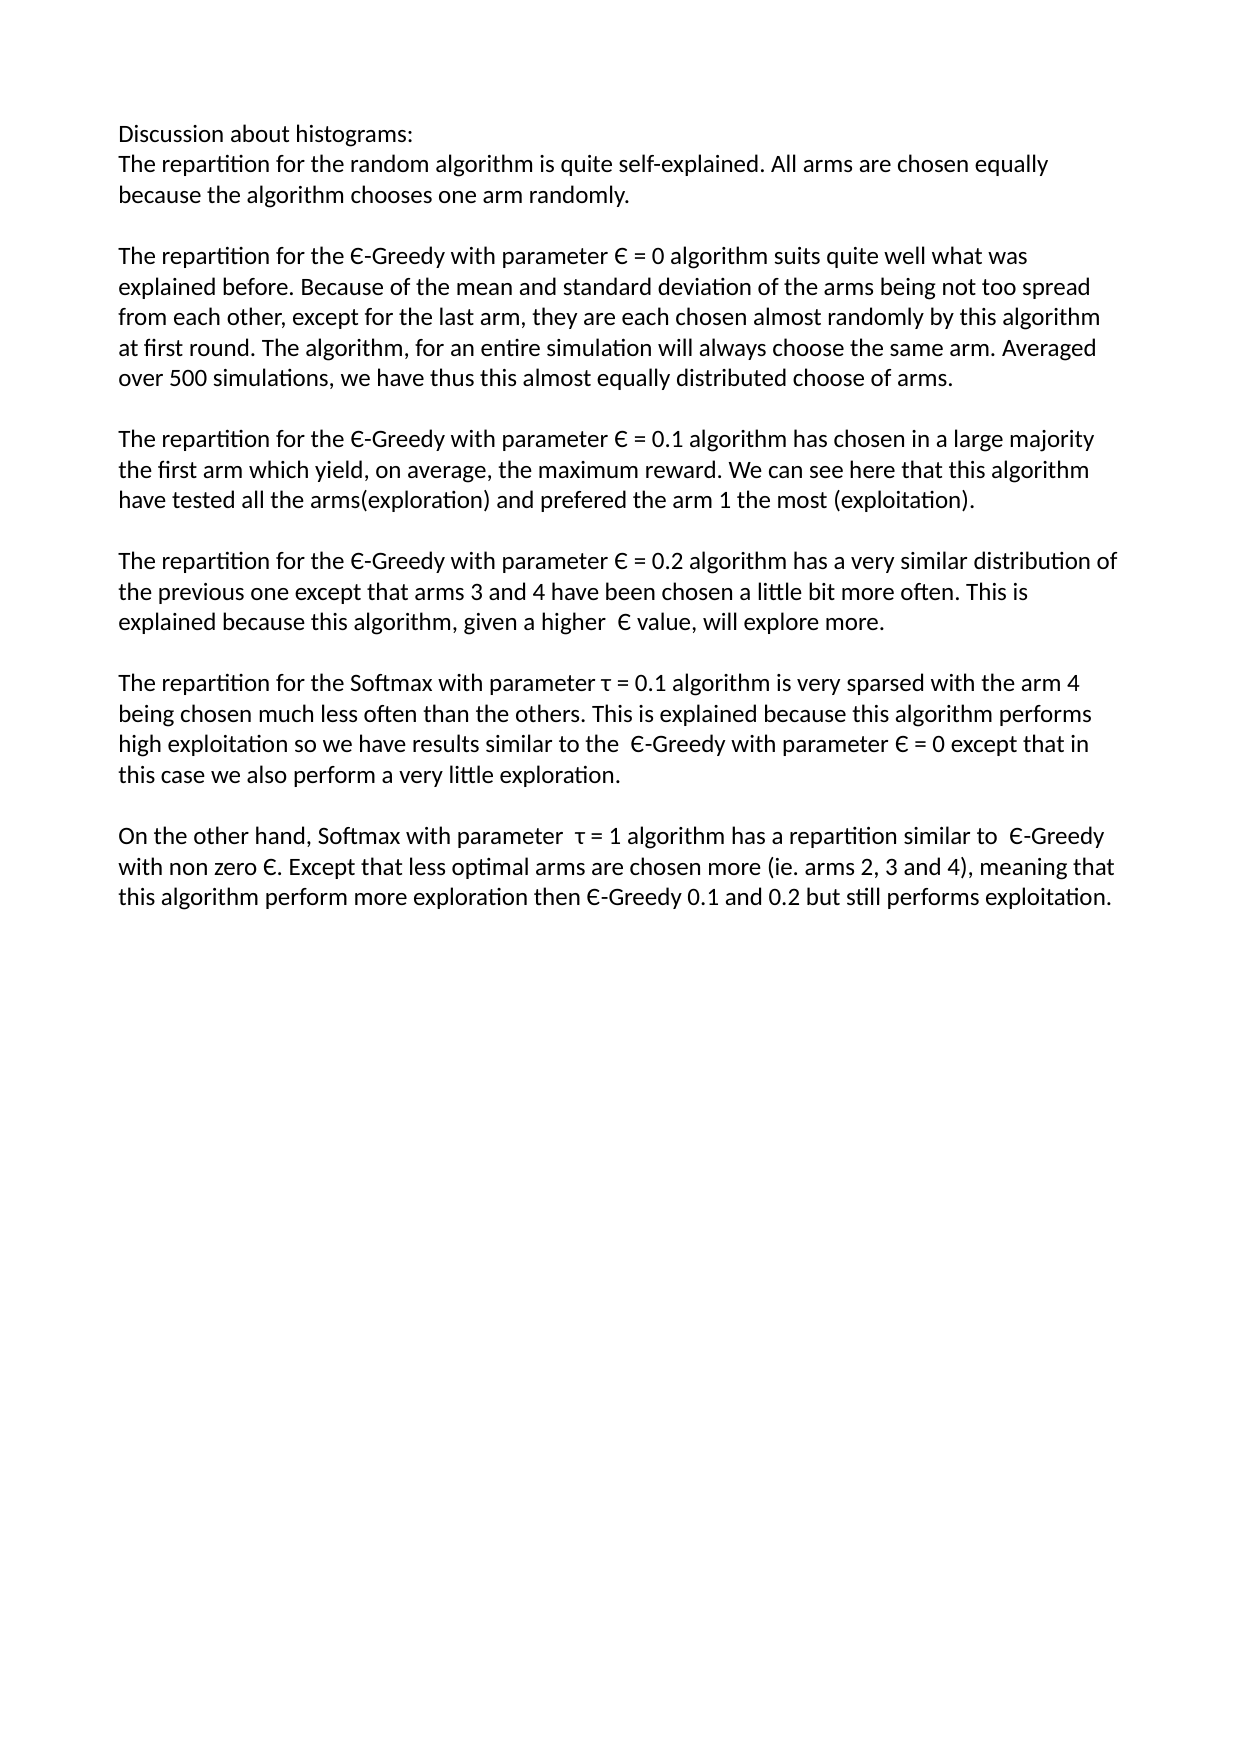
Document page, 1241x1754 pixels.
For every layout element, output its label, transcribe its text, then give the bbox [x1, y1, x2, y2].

text The repartition for the Є-Greedy with parameter Є = 0.1 algorithm has chosen in a large majority the first arm which yield, on average, the maximum reward. We can see here that this algorithm have tested all the arms(exploration) and prefered the arm 1 the most (exploitation). [118, 423, 1122, 515]
text Discussion about histograms: [118, 118, 1122, 149]
text The repartition for the Softmax with parameter τ = 0.1 algorithm is very sparsed with the arm 4 being chosen much less often than the others. This is explained because this algorithm performs high exploitation so we have results similar to the Є-Greedy with parameter Є = 0 except that in this case we also perform a very little exploration. [118, 667, 1122, 789]
text The repartition for the random algorithm is quite self-explained. All arms are chosen equally because the algorithm chooses one arm randomly. [118, 149, 1122, 210]
text The repartition for the Є-Greedy with parameter Є = 0.2 algorithm has a very similar distribution of the previous one except that arms 3 and 4 have been chosen a little bit more often. This is explained because this algorithm, given a higher Є value, will explore more. [118, 545, 1122, 637]
text The repartition for the Є-Greedy with parameter Є = 0 algorithm suits quite well what was explained before. Because of the mean and standard deviation of the arms being not too spread from each other, except for the last arm, they are each chosen almost randomly by this algorithm at first round. The algorithm, for an entire simulation will always choose the same arm. Averaged over 500 simulations, we have thus this almost equally distributed choose of arms. [118, 240, 1122, 393]
text On the other hand, Softmax with parameter τ = 1 algorithm has a repartition similar to Є-Greedy with non zero Є. Except that less optimal arms are chosen more (ie. arms 2, 3 and 4), meaning that this algorithm perform more exploration then Є-Greedy 0.1 and 0.2 but still performs exploitation. [118, 820, 1122, 912]
